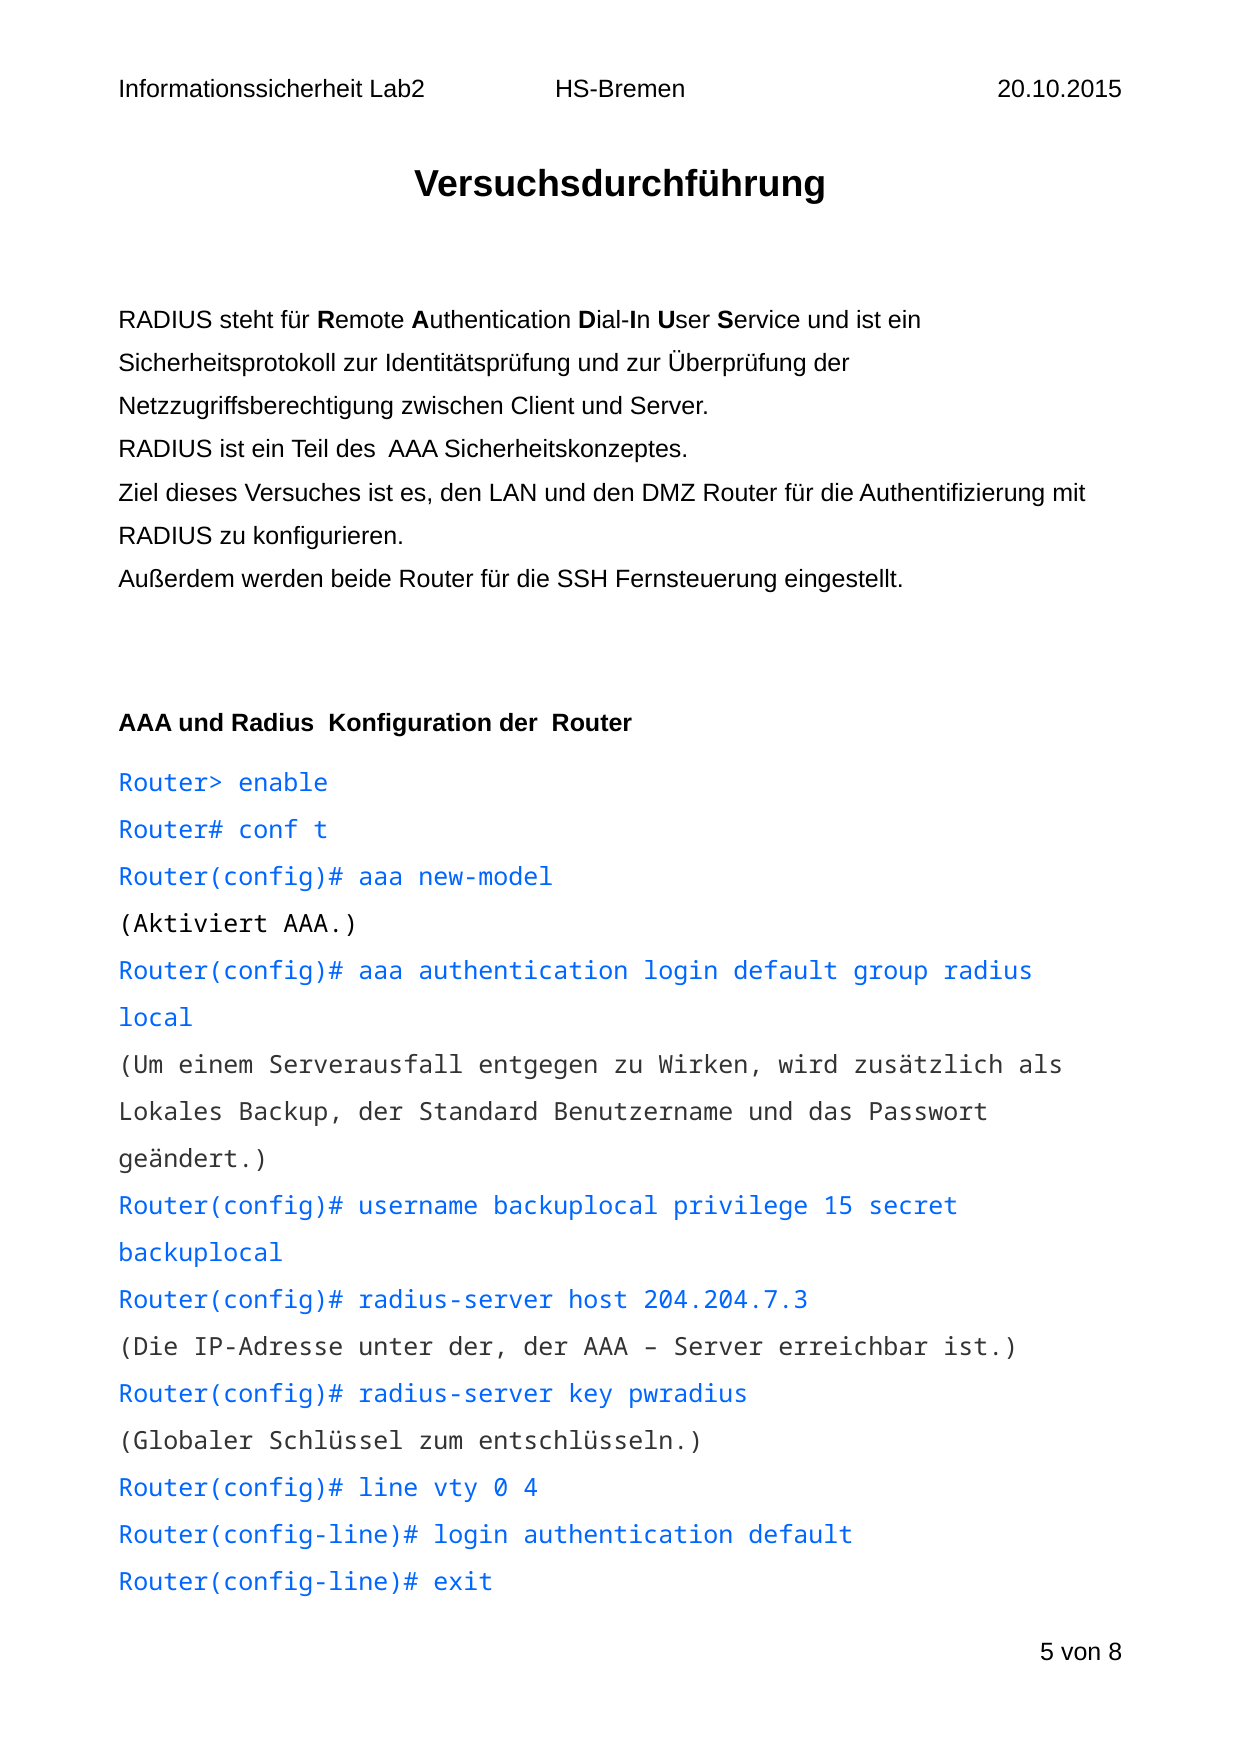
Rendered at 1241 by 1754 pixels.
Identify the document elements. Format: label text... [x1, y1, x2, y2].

text (Aktiviert AAA.) [118, 906, 1122, 939]
text Router(config)# radius-server host 204.204.7.3 [118, 1281, 1122, 1315]
text Router# conf t [118, 812, 1122, 846]
text Außerdem werden beide Router für die SSH Fernsteuerung eingestellt. [118, 564, 1122, 592]
text (Um einem Serverausfall entgegen zu Wirken, wird zusätzlich als Lokales Backup, der Standard Benutzername und das Passwort geändert.) [118, 1046, 1122, 1174]
text (Die IP-Adresse unter der, der AAA – Server erreichbar ist.) [118, 1328, 1122, 1362]
text Router(config)# line vty 0 4 [118, 1469, 1122, 1503]
text Router(config-line)# login authentication default [118, 1516, 1122, 1550]
text Ziel dieses Versuches ist es, den LAN und den DMZ Router für die Authentifizierung mit RADIUS zu konfigurieren. [118, 477, 1122, 549]
text Router> enable [118, 765, 1122, 799]
text (Globaler Schlüssel zum entschlüsseln.) [118, 1422, 1122, 1456]
text RADIUS ist ein Teil des AAA Sicherheitskonzeptes. [118, 434, 1122, 463]
subtitle Versuchsdurchführung [118, 161, 1122, 204]
text RADIUS steht für Remote Authentication Dial-In User Service und ist ein Sicherheitsprotokoll zur Identitätsprüfung und zur Überprüfung der Netzzugriffsberechtigung zwischen Client und Server. [118, 305, 1122, 420]
text AAA und Radius Konfiguration der Router [118, 707, 1122, 736]
text Router(config)# radius-server key pwradius [118, 1375, 1122, 1409]
text Router(config)# username backuplocal privilege 15 secret backuplocal [118, 1187, 1122, 1268]
text Router(config-line)# exit [118, 1563, 1122, 1597]
text Router(config)# aaa new-model [118, 858, 1122, 893]
text Router(config)# aaa authentication login default group radius local [118, 952, 1122, 1033]
